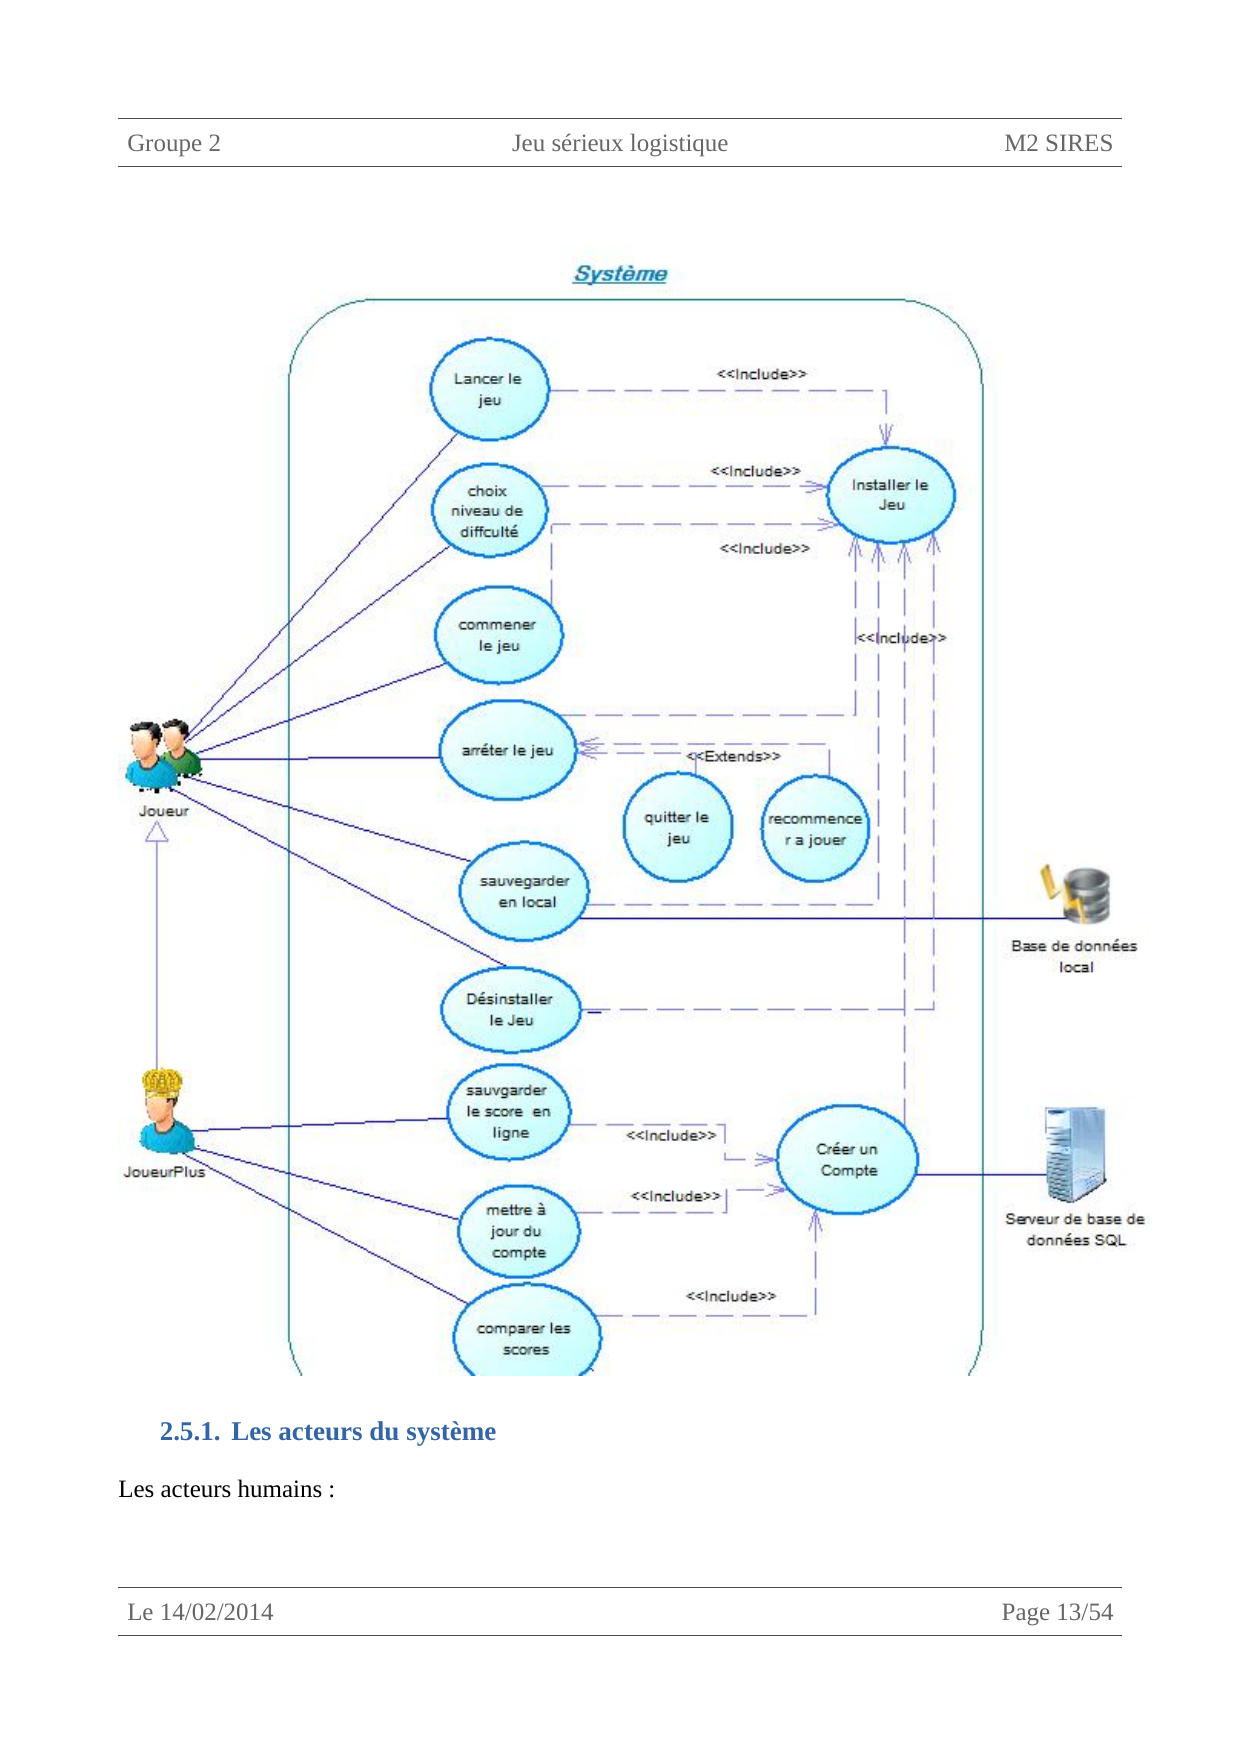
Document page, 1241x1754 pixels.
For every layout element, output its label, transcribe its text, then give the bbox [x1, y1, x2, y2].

picture [118, 196, 1159, 1376]
subtitle Les acteurs du système [157, 1415, 1122, 1447]
text Les acteurs humains : [118, 1474, 1122, 1503]
